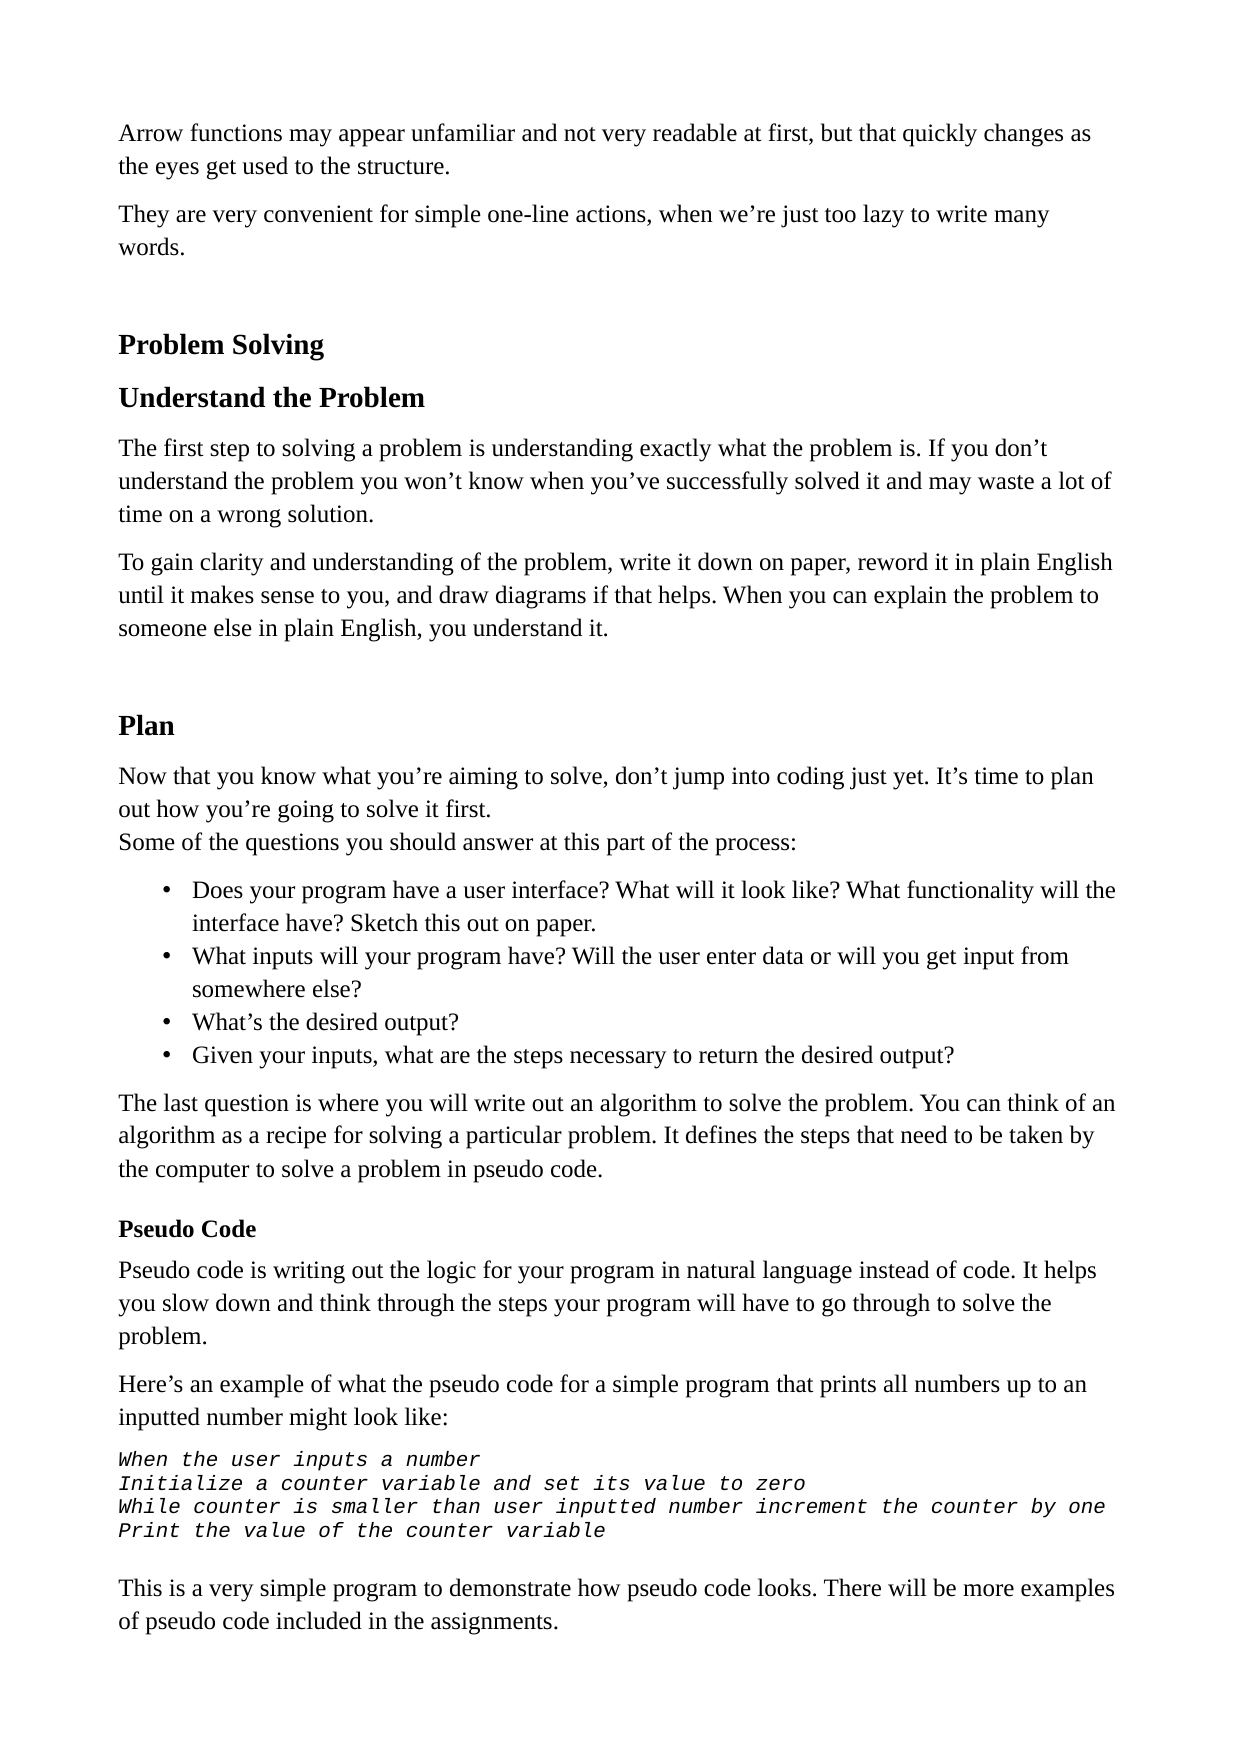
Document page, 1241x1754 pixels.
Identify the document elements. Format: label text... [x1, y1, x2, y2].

text Understand the Problem [118, 380, 1122, 414]
text To gain clarity and understanding of the problem, write it down on paper, reword it in plain English until it makes sense to you, and draw diagrams if that helps. When you can explain the problem to someone else in plain English, you understand it. [118, 547, 1122, 642]
text Here’s an example of what the pseudo code for a simple program that prints all numbers up to an inputted number might look like: [118, 1369, 1122, 1430]
list What’s the desired output? [162, 1007, 1122, 1036]
text Initialize a counter variable and set its value to zero [118, 1473, 1122, 1497]
text They are very convenient for simple one-line actions, when we’re just too lazy to write many words. [118, 199, 1122, 261]
list What inputs will your program have? Will the user enter data or will you get input from somewhere else? [162, 941, 1122, 1003]
list Does your program have a user interface? What will it look like? What functionality will the interface have? Sketch this out on paper. [162, 875, 1122, 937]
list Given your inputs, what are the steps necessary to return the desired output? [162, 1040, 1122, 1069]
text While counter is smaller than user inputted number increment the counter by one [118, 1497, 1122, 1520]
subtitle Pseudo Code [118, 1214, 1122, 1242]
text Plan [118, 708, 1122, 742]
text Some of the questions you should answer at this part of the process: [118, 827, 1122, 856]
text Print the value of the counter variable [118, 1520, 1122, 1544]
text When the user inputs a number [118, 1449, 1122, 1473]
text Pseudo code is writing out the logic for your program in natural language instead of code. It helps you slow down and think through the steps your program will have to go through to solve the problem. [118, 1255, 1122, 1350]
text This is a very simple program to demonstrate how pseudo code looks. There will be more examples of pseudo code included in the assignments. [118, 1573, 1122, 1635]
text Arrow functions may appear unfamiliar and not very readable at first, but that quickly changes as the eyes get used to the structure. [118, 118, 1122, 180]
text Now that you know what you’re aiming to solve, don’t jump into coding just yet. It’s time to plan out how you’re going to solve it first. [118, 761, 1122, 823]
text Problem Solving [118, 327, 1122, 361]
text The first step to solving a problem is understanding exactly what the problem is. If you don’t understand the problem you won’t know when you’ve successfully solved it and may waste a lot of time on a wrong solution. [118, 433, 1122, 528]
text The last question is where you will write out an algorithm to solve the problem. You can think of an algorithm as a recipe for solving a particular problem. It defines the steps that need to be taken by the computer to solve a problem in pseudo code. [118, 1088, 1122, 1182]
